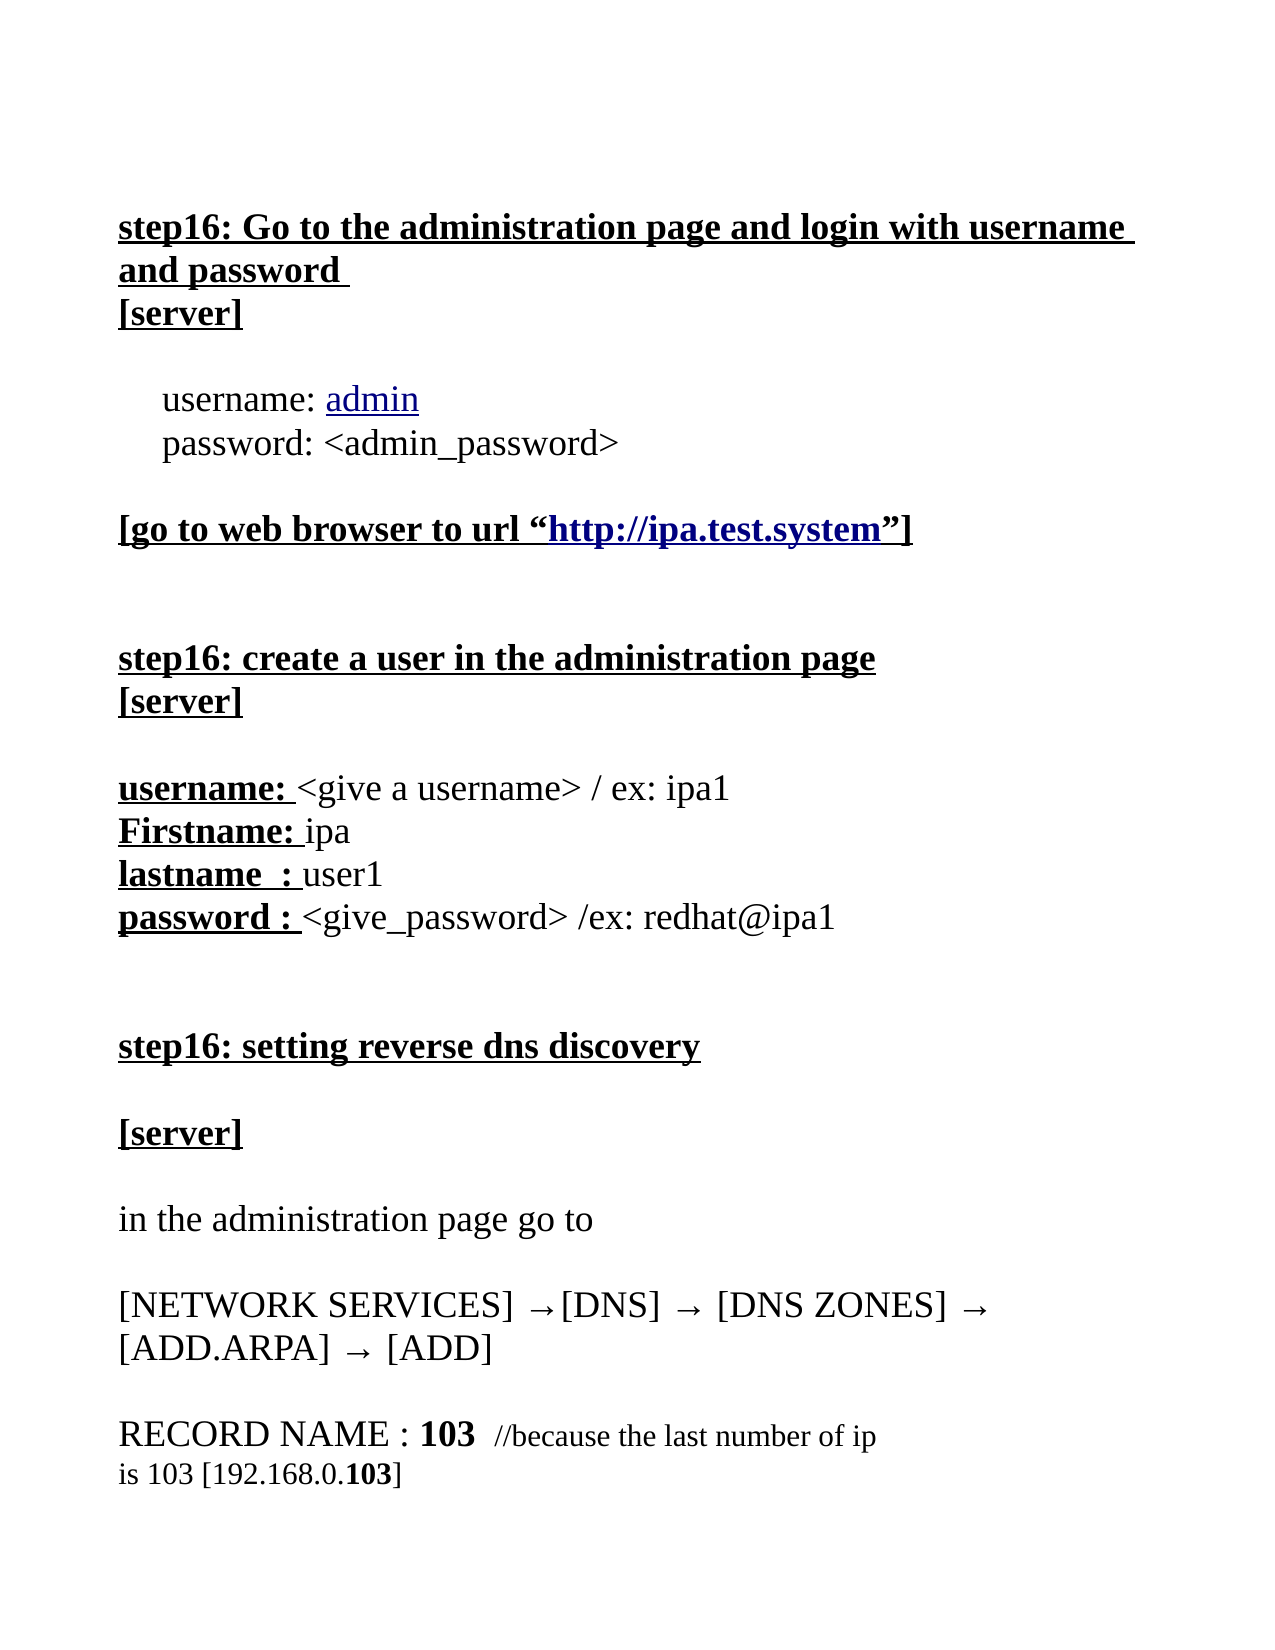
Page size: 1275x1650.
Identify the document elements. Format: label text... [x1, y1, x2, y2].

text lastname : user1 [118, 851, 1157, 894]
text password : <give_password> /ex: redhat@ipa1 [118, 894, 1157, 937]
text username: <give a username> / ex: ipa1 [118, 765, 1157, 808]
text [server] [118, 291, 1157, 334]
text password: <admin_password> [118, 420, 1157, 463]
text [NETWORK SERVICES] →[DNS] → [DNS ZONES] → [ADD.ARPA] → [ADD] [118, 1282, 1157, 1369]
text [go to web browser to url “http://ipa.test.system”] [118, 506, 1157, 549]
text step16: Go to the administration page and login with username and password [118, 204, 1157, 291]
text RECORD NAME : 103 //because the last number of ip [118, 1412, 1157, 1455]
text step16: create a user in the administration page [118, 636, 1157, 679]
text username: admin [118, 377, 1157, 420]
text in the administration page go to [118, 1196, 1157, 1239]
text Firstname: ipa [118, 808, 1157, 851]
text [server] [118, 1110, 1157, 1153]
text is 103 [192.168.0.103] [118, 1455, 1157, 1491]
text step16: setting reverse dns discovery [118, 1024, 1157, 1067]
text [server] [118, 679, 1157, 722]
